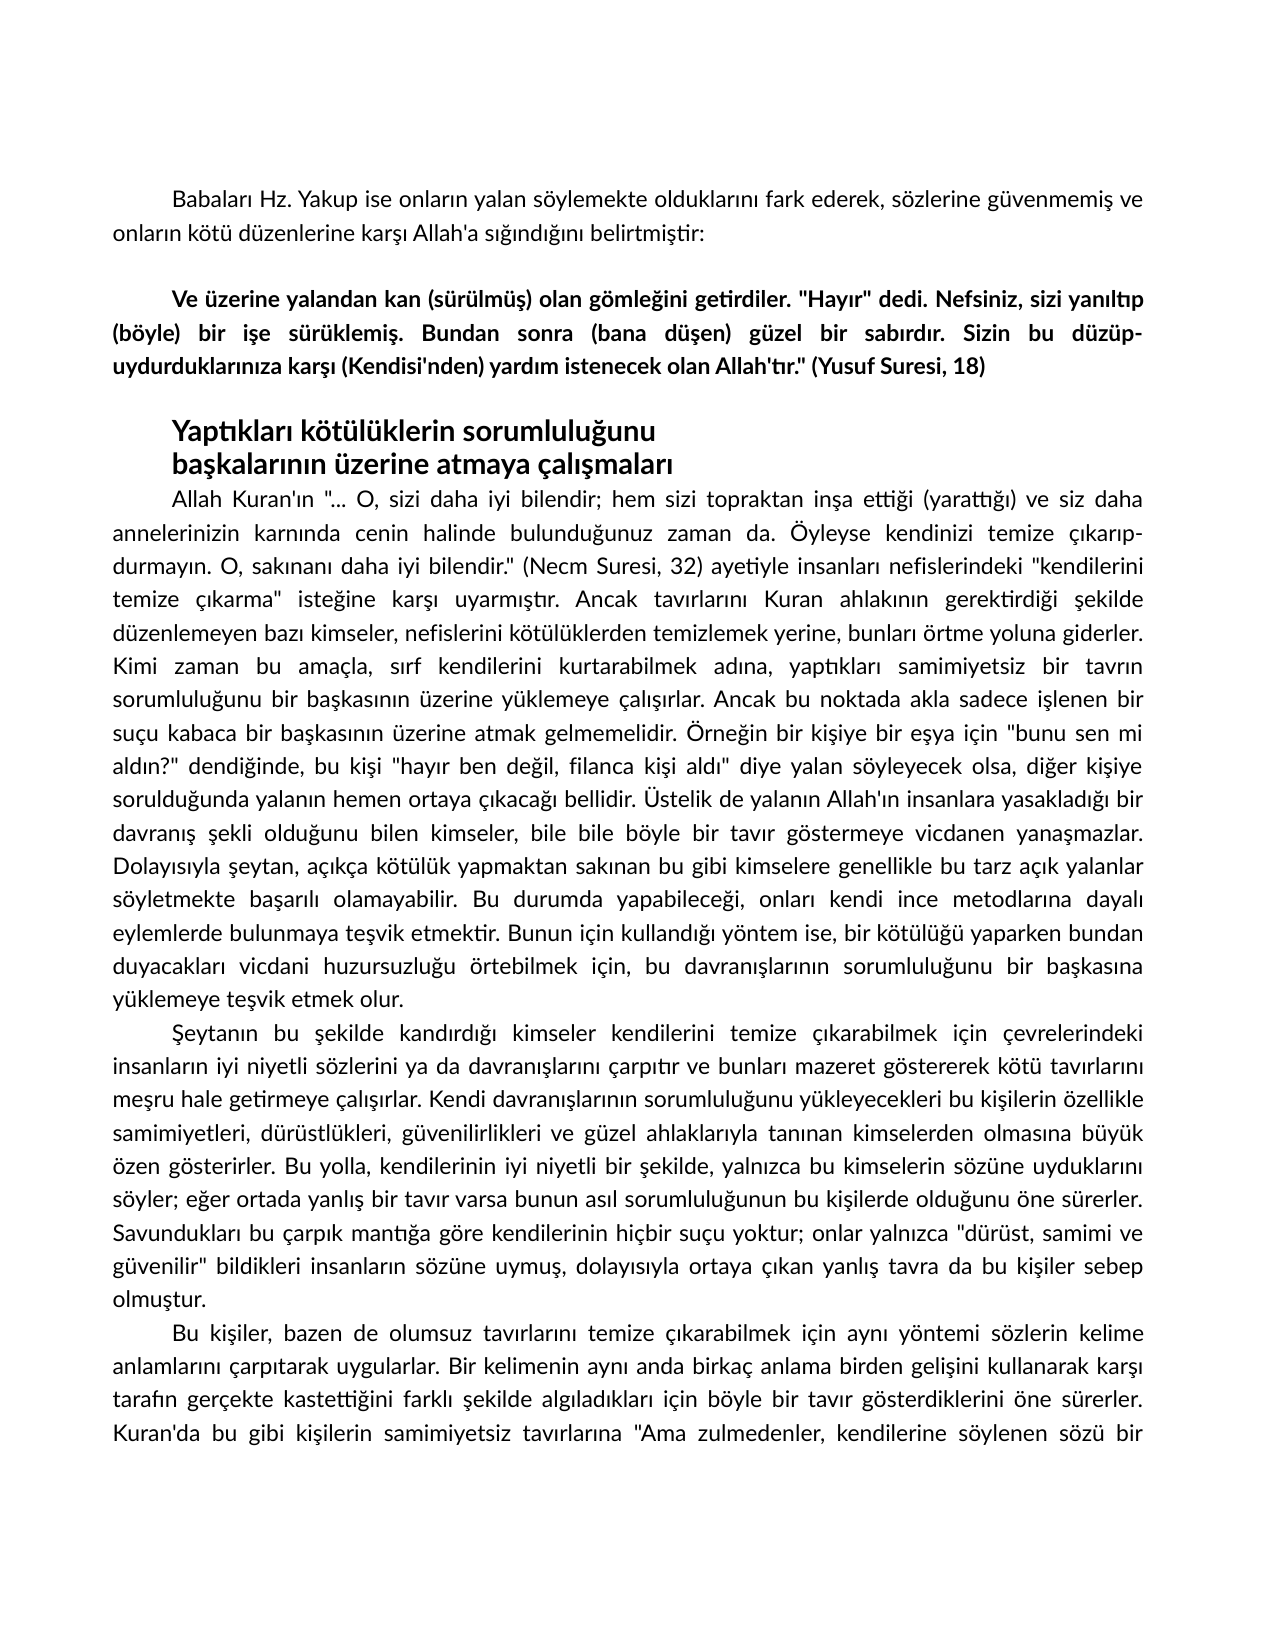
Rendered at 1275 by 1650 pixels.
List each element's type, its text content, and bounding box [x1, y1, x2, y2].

text başkalarının üzerine atmaya çalışmaları [112, 448, 1145, 481]
text Şeytanın bu şekilde kandırdığı kimseler kendilerini temize çıkarabilmek için çevrelerindeki insanların iyi niyetli sözlerini ya da davranışlarını çarpıtır ve bunları mazeret göstererek kötü tavırlarını meşru hale getirmeye çalışırlar. Kendi davranışlarının sorumluluğunu yükleyecekleri bu kişilerin özellikle samimiyetleri, dürüstlükleri, güvenilirlikleri ve güzel ahlaklarıyla tanınan kimselerden olmasına büyük özen gösterirler. Bu yolla, kendilerinin iyi niyetli bir şekilde, yalnızca bu kimselerin sözüne uyduklarını söyler; eğer ortada yanlış bir tavır varsa bunun asıl sorumluluğunun bu kişilerde olduğunu öne sürerler. Savundukları bu çarpık mantığa göre kendilerinin hiçbir suçu yoktur; onlar yalnızca "dürüst, samimi ve güvenilir" bildikleri insanların sözüne uymuş, dolayısıyla ortaya çıkan yanlış tavra da bu kişiler sebep olmuştur. [112, 1014, 1145, 1314]
text Bu kişiler, bazen de olumsuz tavırlarını temize çıkarabilmek için aynı yöntemi sözlerin kelime anlamlarını çarpıtarak uygularlar. Bir kelimenin aynı anda birkaç anlama birden gelişini kullanarak karşı tarafın gerçekte kastettiğini farklı şekilde algıladıkları için böyle bir tavır gösterdiklerini öne sürerler. Kuran'da bu gibi kişilerin samimiyetsiz tavırlarına "Ama zulmedenler, kendilerine söylenen sözü bir [112, 1314, 1145, 1448]
text Yaptıkları kötülüklerin sorumluluğunu [112, 414, 1145, 448]
text Allah Kuran'ın "... O, sizi daha iyi bilendir; hem sizi topraktan inşa ettiği (yarattığı) ve siz daha annelerinizin karnında cenin halinde bulunduğunuz zaman da. Öyleyse kendinizi temize çıkarıp-durmayın. O, sakınanı daha iyi bilendir." (Necm Suresi, 32) ayetiyle insanları nefislerindeki "kendilerini temize çıkarma" isteğine karşı uyarmıştır. Ancak tavırlarını Kuran ahlakının gerektirdiği şekilde düzenlemeyen bazı kimseler, nefislerini kötülüklerden temizlemek yerine, bunları örtme yoluna giderler. Kimi zaman bu amaçla, sırf kendilerini kurtarabilmek adına, yaptıkları samimiyetsiz bir tavrın sorumluluğunu bir başkasının üzerine yüklemeye çalışırlar. Ancak bu noktada akla sadece işlenen bir suçu kabaca bir başkasının üzerine atmak gelmemelidir. Örneğin bir kişiye bir eşya için "bunu sen mi aldın?" dendiğinde, bu kişi "hayır ben değil, filanca kişi aldı" diye yalan söyleyecek olsa, diğer kişiye sorulduğunda yalanın hemen ortaya çıkacağı bellidir. Üstelik de yalanın Allah'ın insanlara yasakladığı bir davranış şekli olduğunu bilen kimseler, bile bile böyle bir tavır göstermeye vicdanen yanaşmazlar. Dolayısıyla şeytan, açıkça kötülük yapmaktan sakınan bu gibi kimselere genellikle bu tarz açık yalanlar söyletmekte başarılı olamayabilir. Bu durumda yapabileceği, onları kendi ince metodlarına dayalı eylemlerde bulunmaya teşvik etmektir. Bunun için kullandığı yöntem ise, bir kötülüğü yaparken bundan duyacakları vicdani huzursuzluğu örtebilmek için, bu davranışlarının sorumluluğunu bir başkasına yüklemeye teşvik etmek olur. [112, 481, 1145, 1014]
text Babaları Hz. Yakup ise onların yalan söylemekte olduklarını fark ederek, sözlerine güvenmemiş ve onların kötü düzenlerine karşı Allah'a sığındığını belirtmiştir: [112, 181, 1145, 248]
text Ve üzerine yalandan kan (sürülmüş) olan gömleğini getirdiler. "Hayır" dedi. Nefsiniz, sizi yanıltıp (böyle) bir işe sürüklemiş. Bundan sonra (bana düşen) güzel bir sabırdır. Sizin bu düzüp-uydurduklarınıza karşı (Kendisi'nden) yardım istenecek olan Allah'tır." (Yusuf Suresi, 18) [112, 281, 1145, 381]
